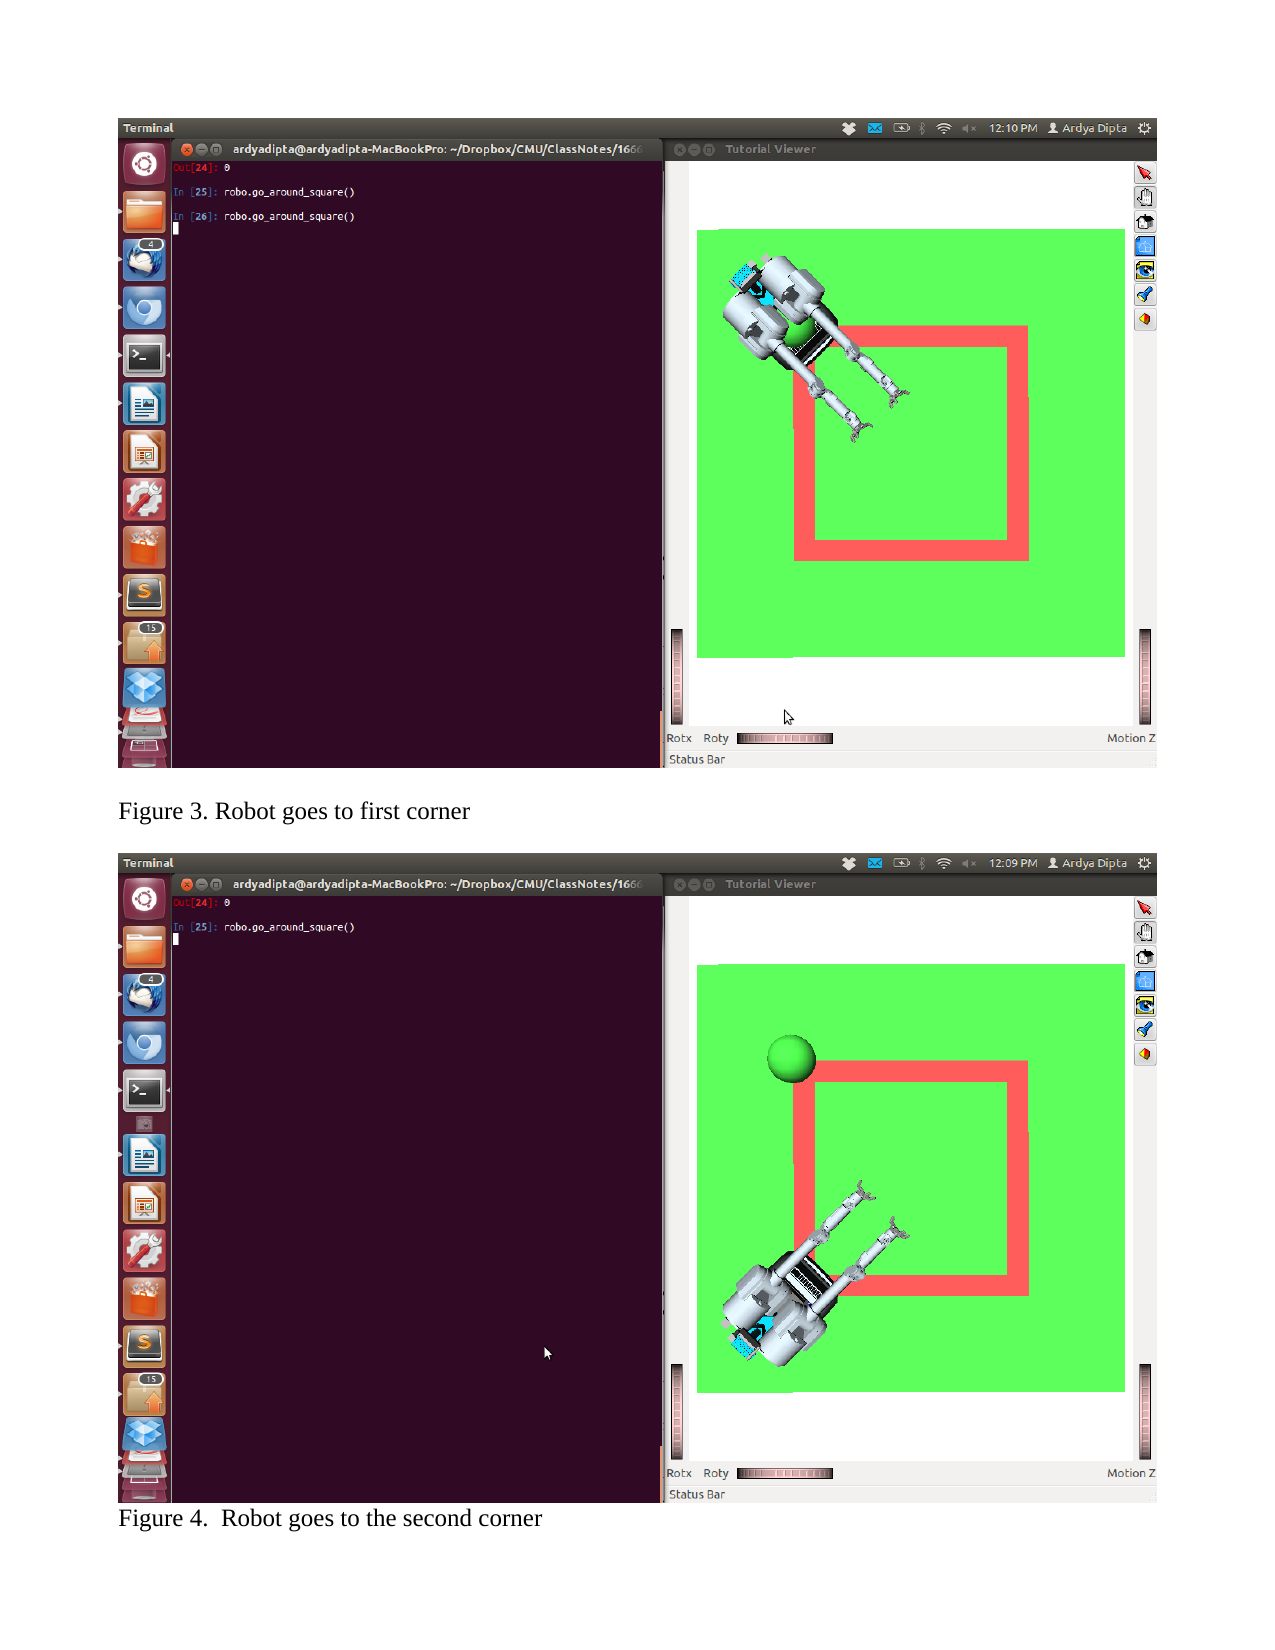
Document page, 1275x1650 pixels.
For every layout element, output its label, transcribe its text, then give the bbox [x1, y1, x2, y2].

text Figure 4. Robot goes to the second corner [118, 1503, 1157, 1531]
text Figure 3. Robot goes to first corner [118, 796, 1157, 825]
picture [118, 118, 1157, 768]
picture [118, 853, 1157, 1503]
